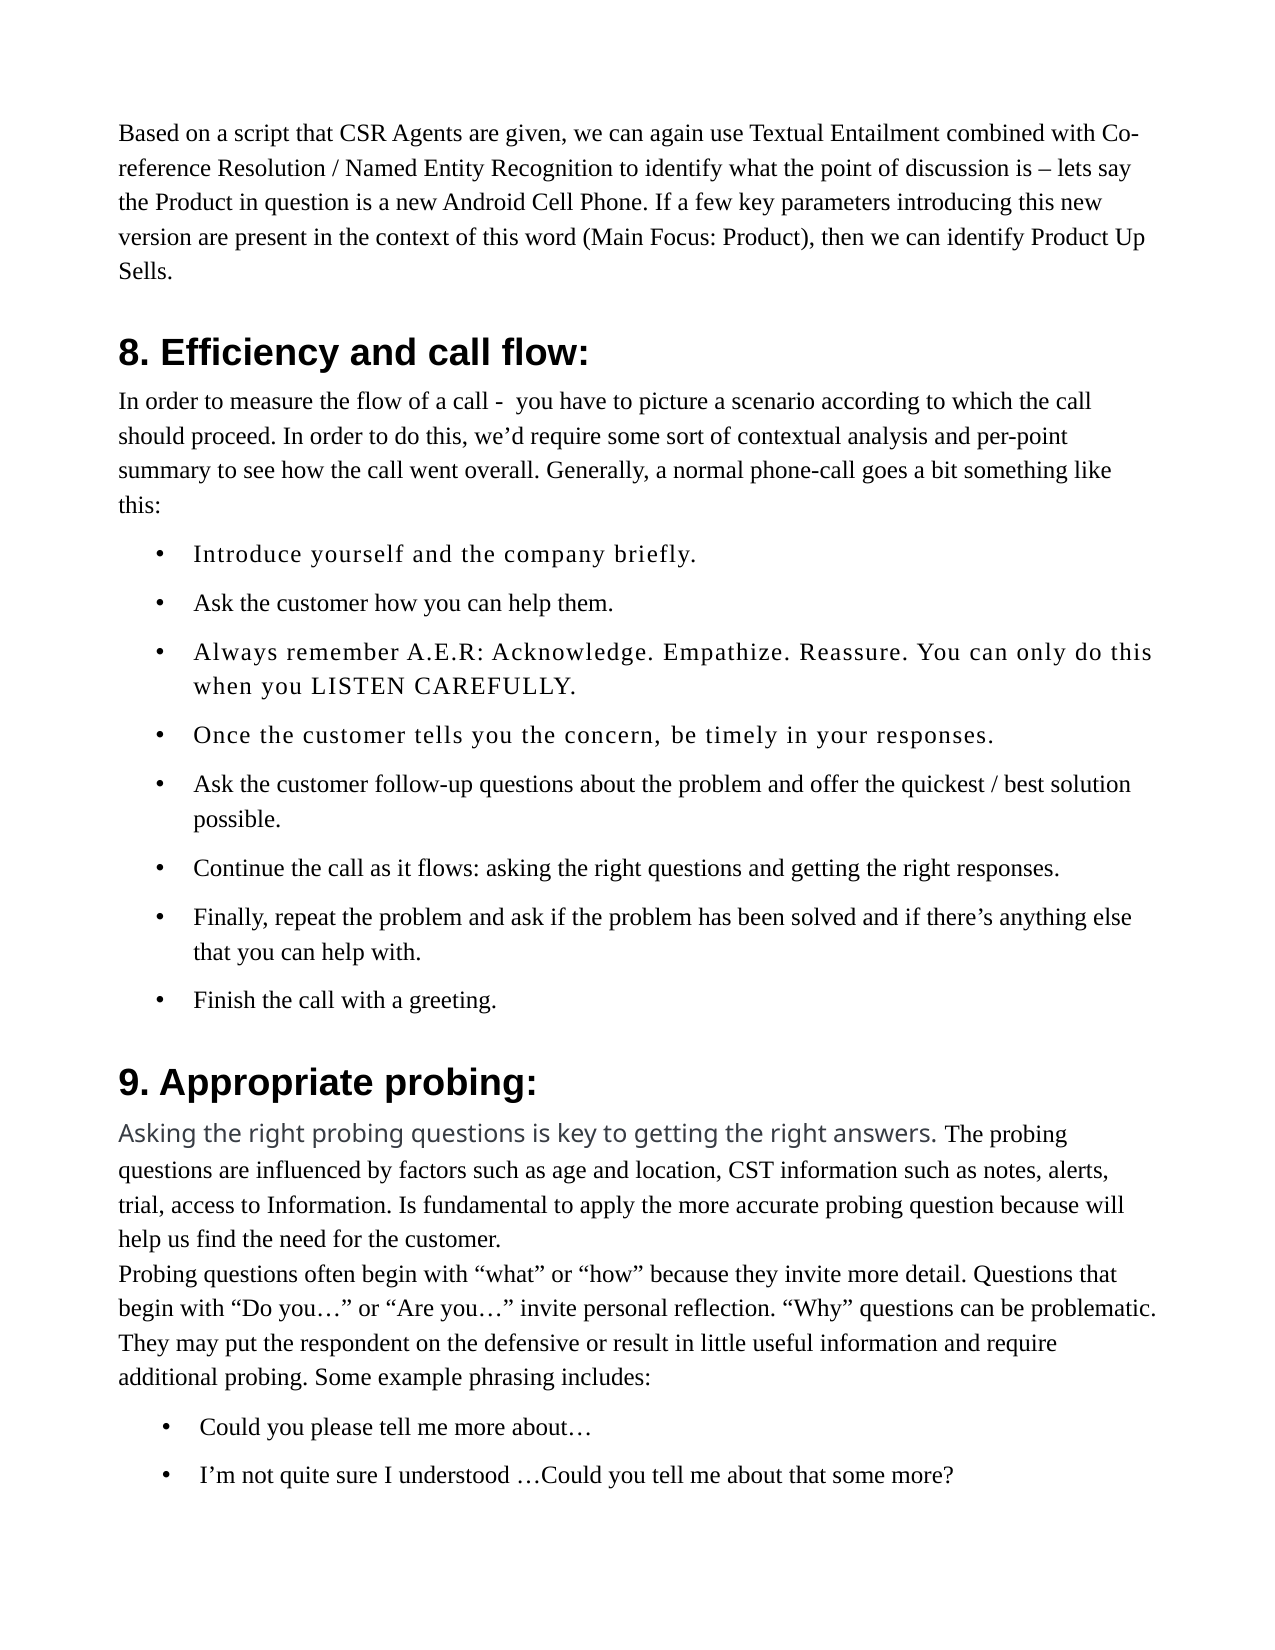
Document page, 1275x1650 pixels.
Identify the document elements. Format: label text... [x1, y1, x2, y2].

list I’m not quite sure I understood …Could you tell me about that some more? [162, 1461, 1157, 1489]
list Ask the customer follow-up questions about the problem and offer the quickest / best solution possible. [156, 769, 1157, 833]
list Ask the customer how you can help them. [156, 588, 1157, 617]
list Introduce yourself and the company briefly. [156, 539, 1157, 567]
list Finish the call with a greeting. [156, 986, 1157, 1014]
subtitle 8. Efficiency and call flow: [118, 330, 1157, 374]
list Finally, repeat the problem and ask if the problem has been solved and if there’s anything else that you can help with. [156, 902, 1157, 965]
text Based on a script that CSR Agents are given, we can again use Textual Entailment combined with Co-reference Resolution / Named Entity Recognition to identify what the point of discussion is – lets say the Product in question is a new Android Cell Phone. If a few key parameters introducing this new version are present in the context of this word (Main Focus: Product), then we can identify Product Up Sells. [118, 118, 1157, 285]
list Continue the call as it flows: asking the right questions and getting the right responses. [156, 853, 1157, 882]
list Always remember A.E.R: Acknowledge. Empathize. Reassure. You can only do this when you LISTEN CAREFULLY. [156, 637, 1157, 700]
text Asking the right probing questions is key to getting the right answers. The probing questions are influenced by factors such as age and location, CST information such as notes, alerts, trial, access to Information. Is fundamental to apply the more accurate probing question because will help us find the need for the customer. Probing questions often begin with “what” or “how” because they invite more detail. Questions that begin with “Do you…” or “Are you…” invite personal reflection. “Why” questions can be problematic. They may put the respondent on the defensive or result in little useful information and require additional probing. Some example phrasing includes: [118, 1116, 1157, 1391]
subtitle 9. Appropriate probing: [118, 1060, 1157, 1103]
list Could you please tell me more about… [162, 1412, 1157, 1440]
list Once the customer tells you the concern, be timely in your responses. [156, 720, 1157, 749]
text In order to measure the flow of a call - you have to picture a scenario according to which the call should proceed. In order to do this, we’d require some sort of contextual analysis and per-point summary to see how the call went overall. Generally, a normal phone-call goes a bit something like this: [118, 386, 1157, 518]
